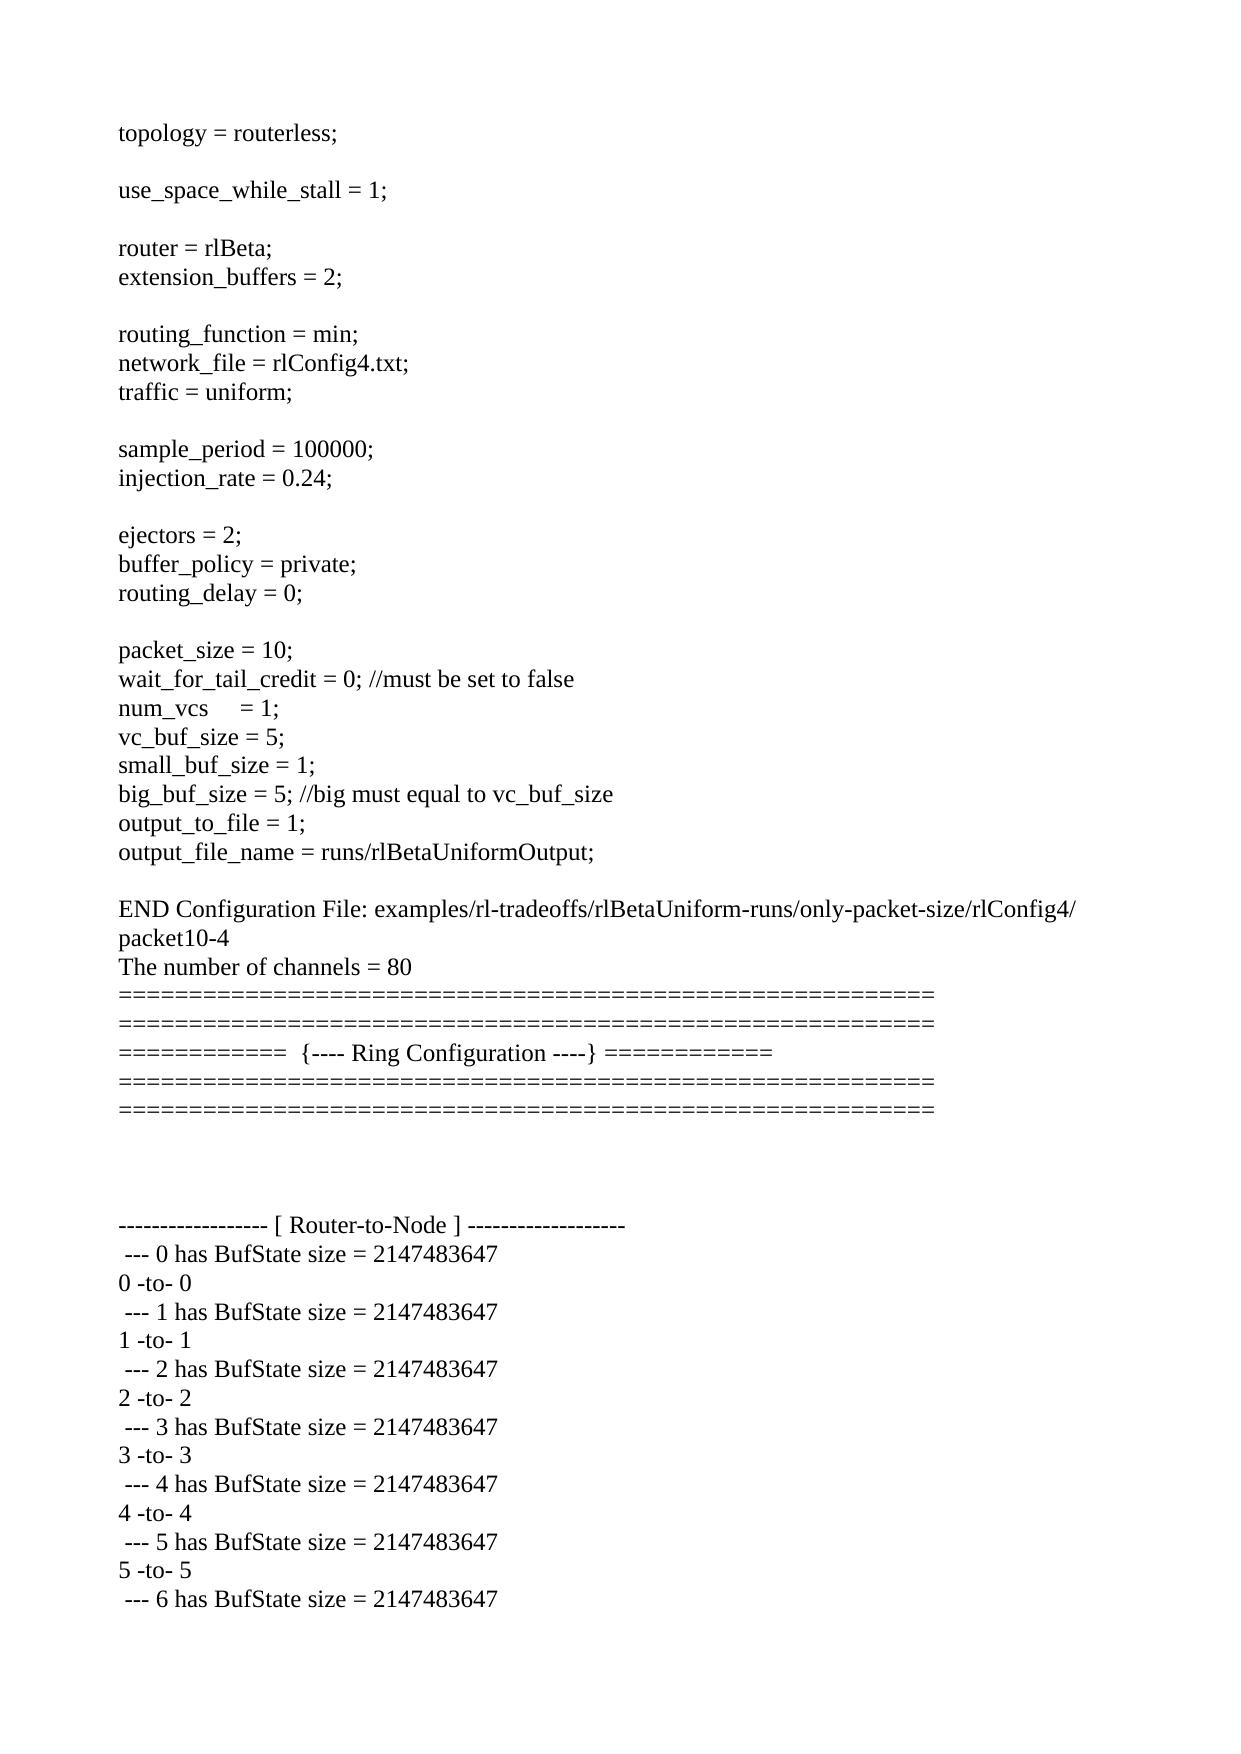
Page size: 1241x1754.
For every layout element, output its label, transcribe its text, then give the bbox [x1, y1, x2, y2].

text ============ {---- Ring Configuration ----} ============ [118, 1038, 1122, 1067]
text wait_for_tail_credit = 0; //must be set to false [118, 664, 1122, 693]
text --- 4 has BufState size = 2147483647 [118, 1469, 1122, 1498]
text --- 5 has BufState size = 2147483647 [118, 1527, 1122, 1556]
text output_file_name = runs/rlBetaUniformOutput; [118, 837, 1122, 866]
text --- 3 has BufState size = 2147483647 [118, 1412, 1122, 1441]
text vc_buf_size = 5; [118, 722, 1122, 751]
text network_file = rlConfig4.txt; [118, 348, 1122, 377]
text ========================================================== [118, 1096, 1122, 1124]
text The number of channels = 80 [118, 952, 1122, 981]
text routing_delay = 0; [118, 578, 1122, 607]
text --- 2 has BufState size = 2147483647 [118, 1354, 1122, 1383]
text ========================================================== [118, 981, 1122, 1009]
text router = rlBeta; [118, 233, 1122, 262]
text use_space_while_stall = 1; [118, 176, 1122, 204]
text topology = routerless; [118, 118, 1122, 147]
text small_buf_size = 1; [118, 751, 1122, 779]
text traffic = uniform; [118, 377, 1122, 406]
text num_vcs = 1; [118, 693, 1122, 722]
text 1 -to- 1 [118, 1326, 1122, 1354]
text big_buf_size = 5; //big must equal to vc_buf_size [118, 779, 1122, 808]
text output_to_file = 1; [118, 808, 1122, 837]
text sample_period = 100000; [118, 434, 1122, 463]
text --- 0 has BufState size = 2147483647 [118, 1239, 1122, 1268]
text 3 -to- 3 [118, 1441, 1122, 1469]
text 0 -to- 0 [118, 1268, 1122, 1297]
text routing_function = min; [118, 319, 1122, 348]
text ejectors = 2; [118, 521, 1122, 549]
text END Configuration File: examples/rl-tradeoffs/rlBetaUniform-runs/only-packet-size/rlConfig4/packet10-4 [118, 894, 1122, 952]
text 2 -to- 2 [118, 1383, 1122, 1412]
text packet_size = 10; [118, 636, 1122, 664]
text extension_buffers = 2; [118, 262, 1122, 291]
text 4 -to- 4 [118, 1498, 1122, 1527]
text --- 1 has BufState size = 2147483647 [118, 1297, 1122, 1326]
text --- 6 has BufState size = 2147483647 [118, 1584, 1122, 1613]
text buffer_policy = private; [118, 549, 1122, 578]
text 5 -to- 5 [118, 1556, 1122, 1584]
text ------------------ [ Router-to-Node ] ------------------- [118, 1211, 1122, 1239]
text injection_rate = 0.24; [118, 463, 1122, 492]
text ========================================================== [118, 1009, 1122, 1038]
text ========================================================== [118, 1067, 1122, 1096]
